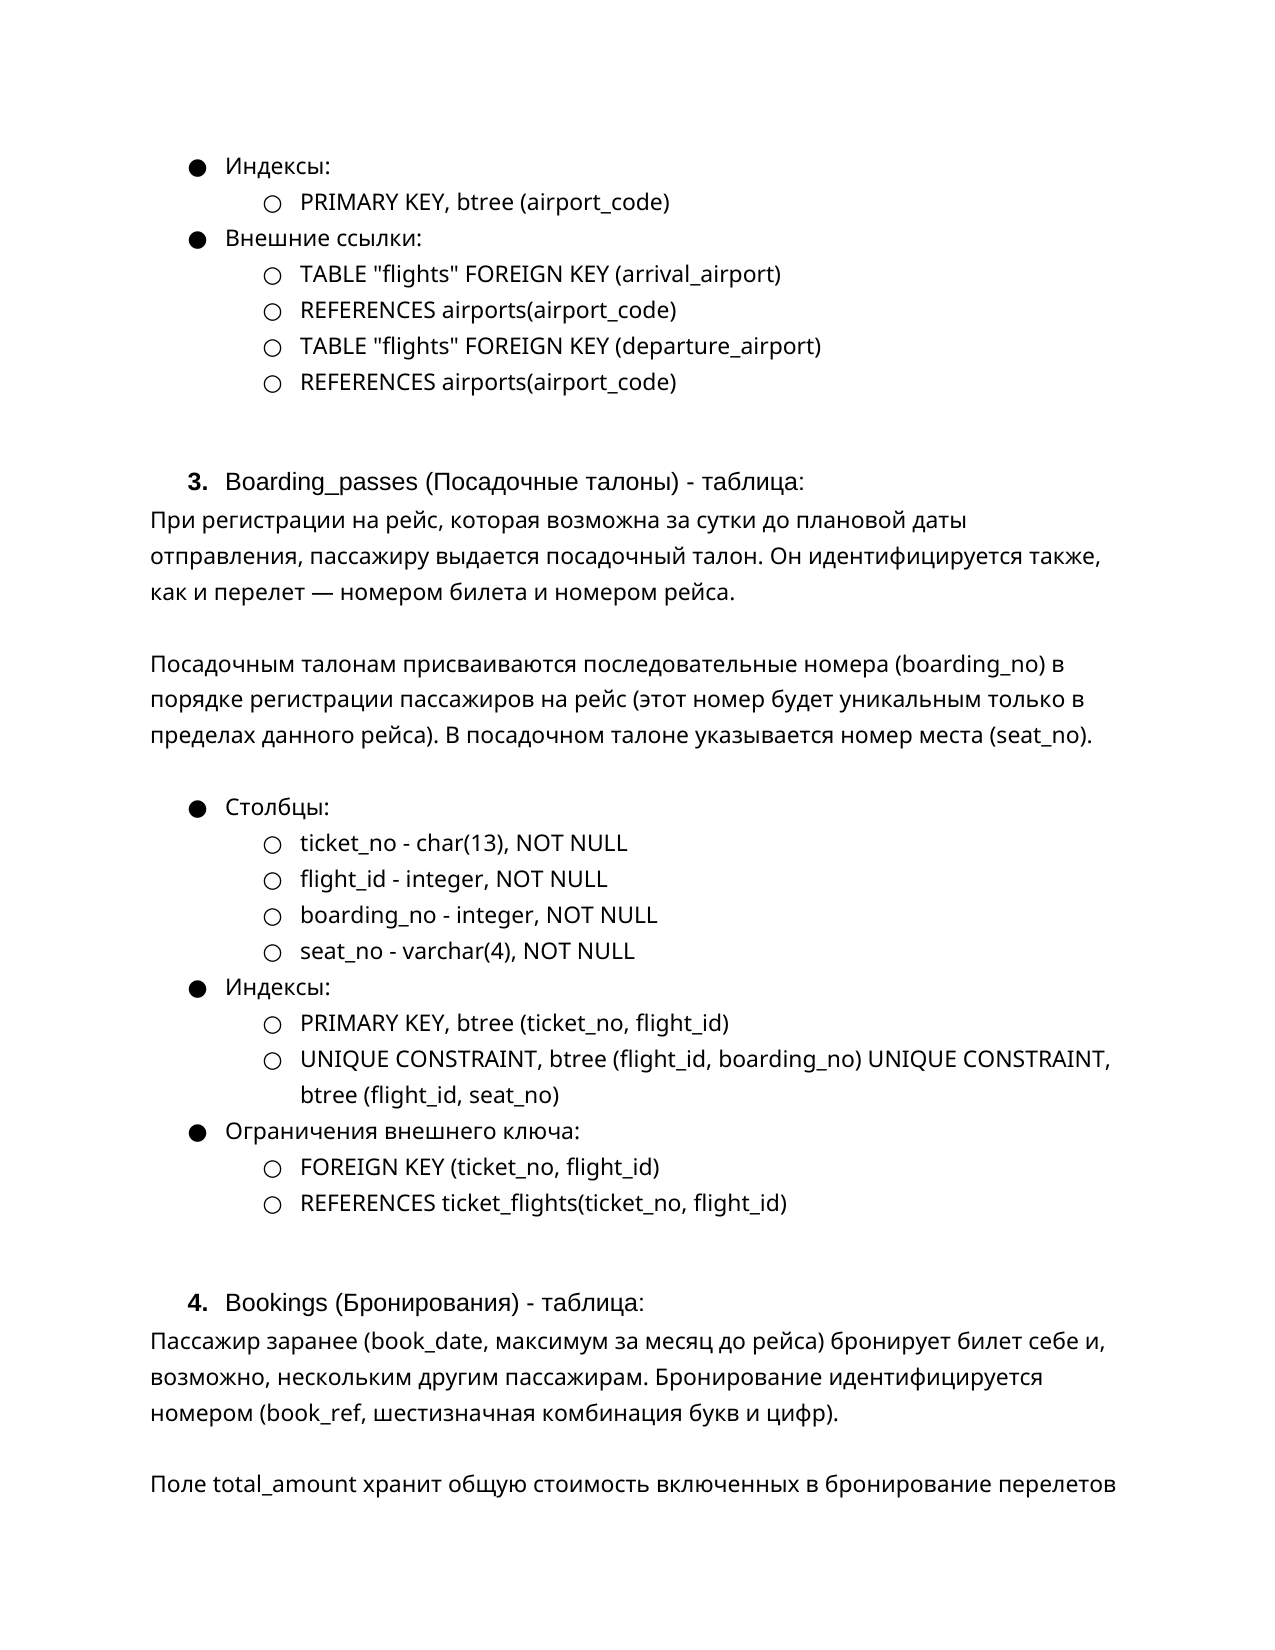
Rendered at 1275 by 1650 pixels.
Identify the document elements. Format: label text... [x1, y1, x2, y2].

subtitle Bookings (Бронирования) - таблица: [187, 1288, 1125, 1316]
list UNIQUE CONSTRAINT, btree (flight_id, boarding_no) UNIQUE CONSTRAINT, btree (flight_id, seat_no) [262, 1043, 1125, 1110]
list Столбцы: [187, 791, 1125, 822]
list boarding_no - integer, NOT NULL [262, 899, 1125, 930]
list PRIMARY KEY, btree (airport_code) [262, 186, 1125, 217]
text Посадочным талонам присваиваются последовательные номера (boarding_no) в порядке регистрации пассажиров на рейс (этот номер будет уникальным только в пределах данного рейса). В посадочном талоне указывается номер места (seat_no). [150, 647, 1125, 751]
list Внешние ссылки: [187, 222, 1125, 253]
text Пассажир заранее (book_date, максимум за месяц до рейса) бронирует билет себе и, возможно, нескольким другим пассажирам. Бронирование идентифицируется номером (book_ref, шестизначная комбинация букв и цифр). [150, 1325, 1125, 1428]
list Ограничения внешнего ключа: [187, 1115, 1125, 1146]
list TABLE "flights" FOREIGN KEY (departure_airport) [262, 330, 1125, 361]
list REFERENCES airports(airport_code) [262, 294, 1125, 325]
text Поле total_amount хранит общую стоимость включенных в бронирование перелетов [150, 1468, 1125, 1500]
list REFERENCES ticket_flights(ticket_no, flight_id) [262, 1187, 1125, 1218]
text При регистрации на рейс, которая возможна за сутки до плановой даты отправления, пассажиру выдается посадочный талон. Он идентифицируется также, как и перелет — номером билета и номером рейса. [150, 504, 1125, 607]
list Индексы: [187, 971, 1125, 1002]
list REFERENCES airports(airport_code) [262, 366, 1125, 397]
list flight_id - integer, NOT NULL [262, 863, 1125, 894]
list PRIMARY KEY, btree (ticket_no, flight_id) [262, 1007, 1125, 1038]
subtitle Boarding_passes (Посадочные талоны) - таблица: [187, 467, 1125, 495]
list Индексы: [187, 150, 1125, 181]
list FOREIGN KEY (ticket_no, flight_id) [262, 1151, 1125, 1182]
list ticket_no - char(13), NOT NULL [262, 827, 1125, 858]
list TABLE "flights" FOREIGN KEY (arrival_airport) [262, 258, 1125, 289]
list seat_no - varchar(4), NOT NULL [262, 935, 1125, 966]
